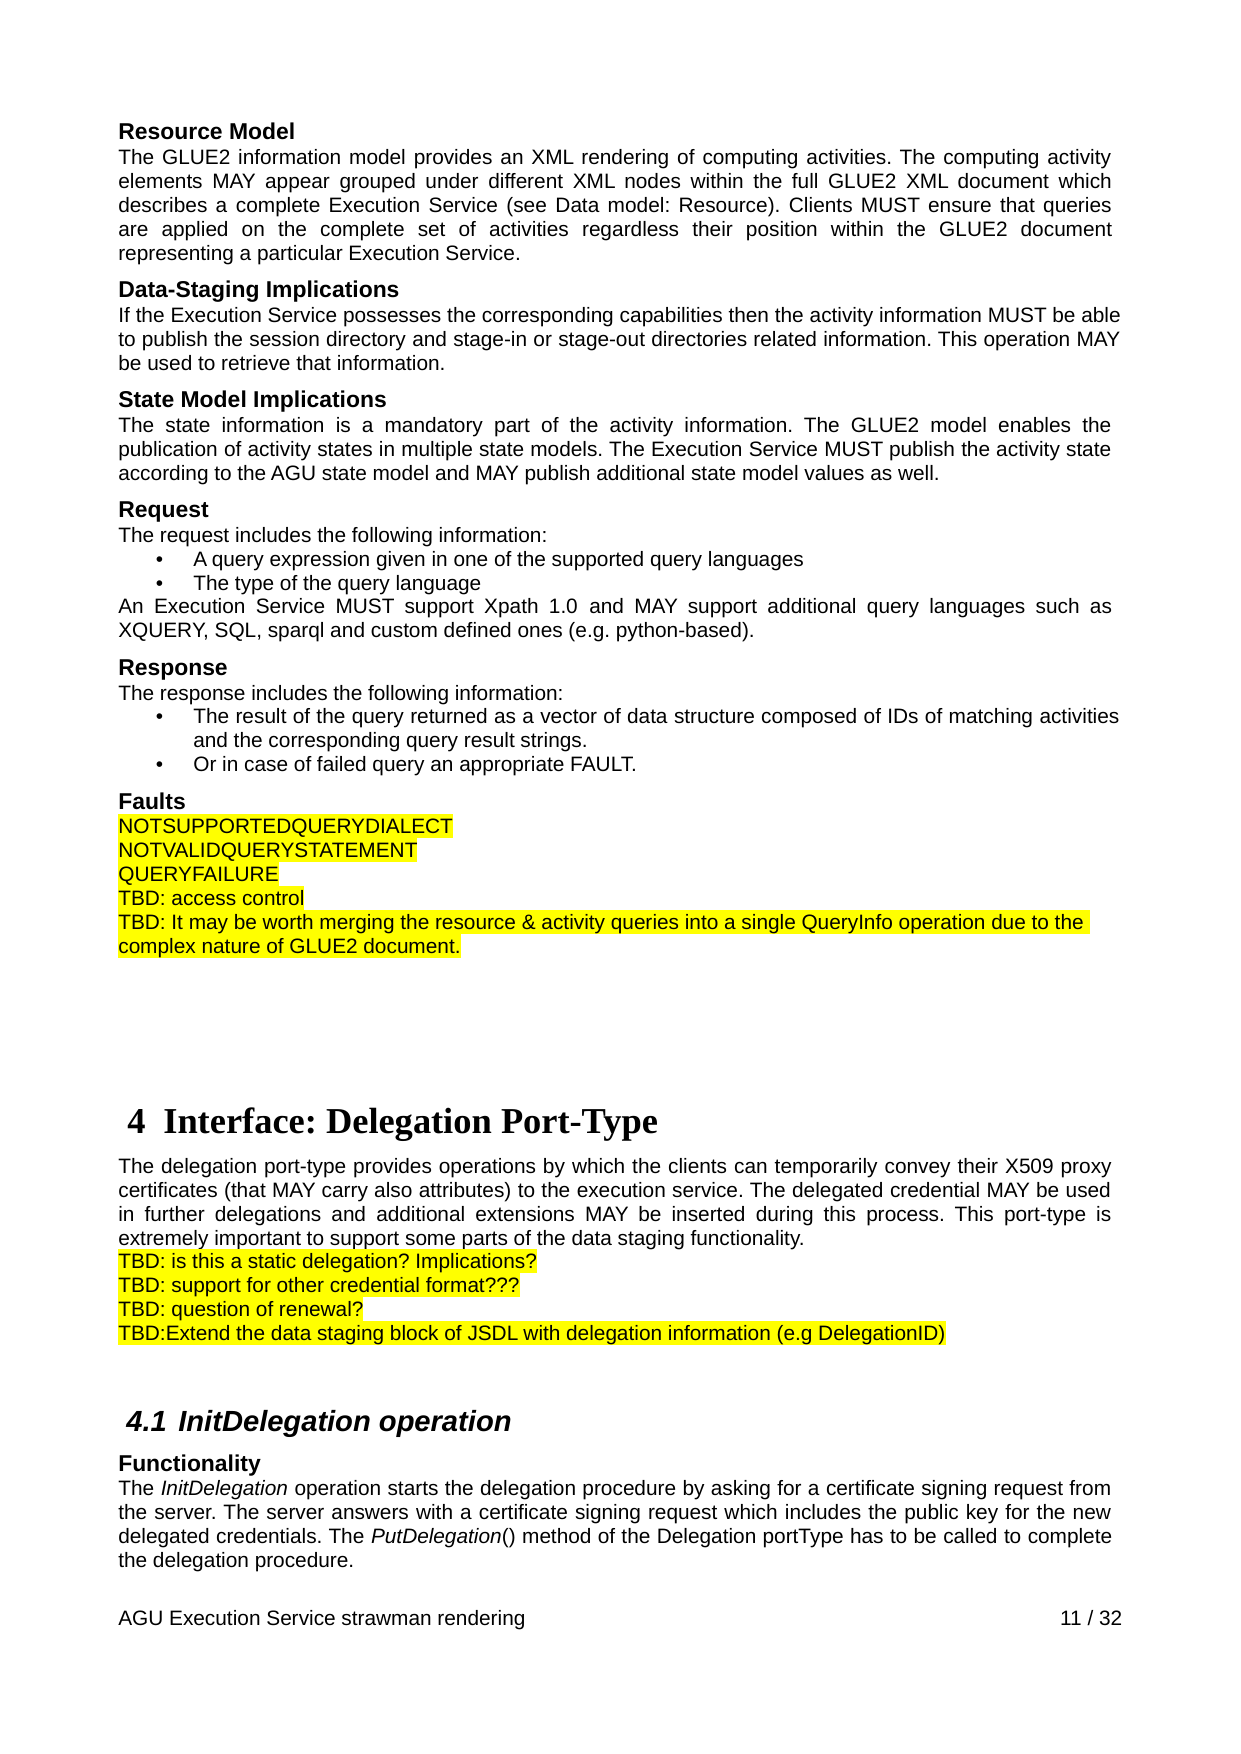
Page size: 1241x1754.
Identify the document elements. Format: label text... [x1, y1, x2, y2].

text State Model Implications [118, 386, 1122, 412]
text An Execution Service MUST support Xpath 1.0 and MAY support additional query languages such as XQUERY, SQL, sparql and custom defined ones (e.g. python-based). [118, 594, 1113, 642]
list The request includes the following information: [118, 522, 1122, 546]
list The type of the query language [156, 570, 1122, 594]
list Response [118, 654, 1122, 680]
list The result of the query returned as a vector of data structure composed of IDs of matching activities and the corresponding query result strings. [156, 704, 1122, 752]
list If the Execution Service possesses the corresponding capabilities then the activity information MUST be able to publish the session directory and stage-in or stage-out directories related information. This operation MAY be used to retrieve that information. [118, 302, 1122, 374]
list Functionality [118, 1449, 1122, 1476]
list The response includes the following information: [118, 680, 1122, 704]
text Resource Model [118, 118, 1122, 144]
text TBD: is this a static delegation? Implications? [118, 1249, 1113, 1273]
text The InitDelegation operation starts the delegation procedure by asking for a certificate signing request from the server. The server answers with a certificate signing request which includes the public key for the new delegated credentials. The PutDelegation() method of the Delegation portType has to be called to complete the delegation procedure. [118, 1476, 1113, 1572]
list A query expression given in one of the supported query languages [156, 546, 1122, 570]
text The state information is a mandatory part of the activity information. The GLUE2 model enables the publication of activity states in multiple state models. The Execution Service MUST publish the activity state according to the AGU state model and MAY publish additional state model values as well. [118, 412, 1113, 484]
list Request [118, 496, 1122, 522]
text Data-Staging Implications [118, 276, 1122, 302]
subtitle Interface: Delegation Port-Type [118, 1100, 1122, 1142]
text TBD: It may be worth merging the resource & activity queries into a single QueryInfo operation due to the complex nature of GLUE2 document. [118, 910, 1113, 958]
text Faults [118, 788, 1122, 814]
text The GLUE2 information model provides an XML rendering of computing activities. The computing activity elements MAY appear grouped under different XML nodes within the full GLUE2 XML document which describes a complete Execution Service (see Data model: Resource). Clients MUST ensure that queries are applied on the complete set of activities regardless their position within the GLUE2 document representing a particular Execution Service. [118, 144, 1113, 264]
text TBD: support for other credential format??? [118, 1273, 1113, 1297]
text NOTSUPPORTEDQUERYDIALECT [118, 814, 1113, 838]
text The delegation port-type provides operations by which the clients can temporarily convey their X509 proxy certificates (that MAY carry also attributes) to the execution service. The delegated credential MAY be used in further delegations and additional extensions MAY be inserted during this process. This port-type is extremely important to support some parts of the data staging functionality. [118, 1153, 1113, 1249]
text TBD:Extend the data staging block of JSDL with delegation information (e.g DelegationID) [118, 1321, 1113, 1345]
list Or in case of failed query an appropriate FAULT. [156, 752, 1122, 776]
text NOTVALIDQUERYSTATEMENT [118, 838, 1113, 862]
text TBD: question of renewal? [118, 1297, 1113, 1321]
text QUERYFAILURE [118, 862, 1113, 886]
text TBD: access control [118, 886, 1113, 910]
subtitle InitDelegation operation [118, 1404, 1122, 1438]
